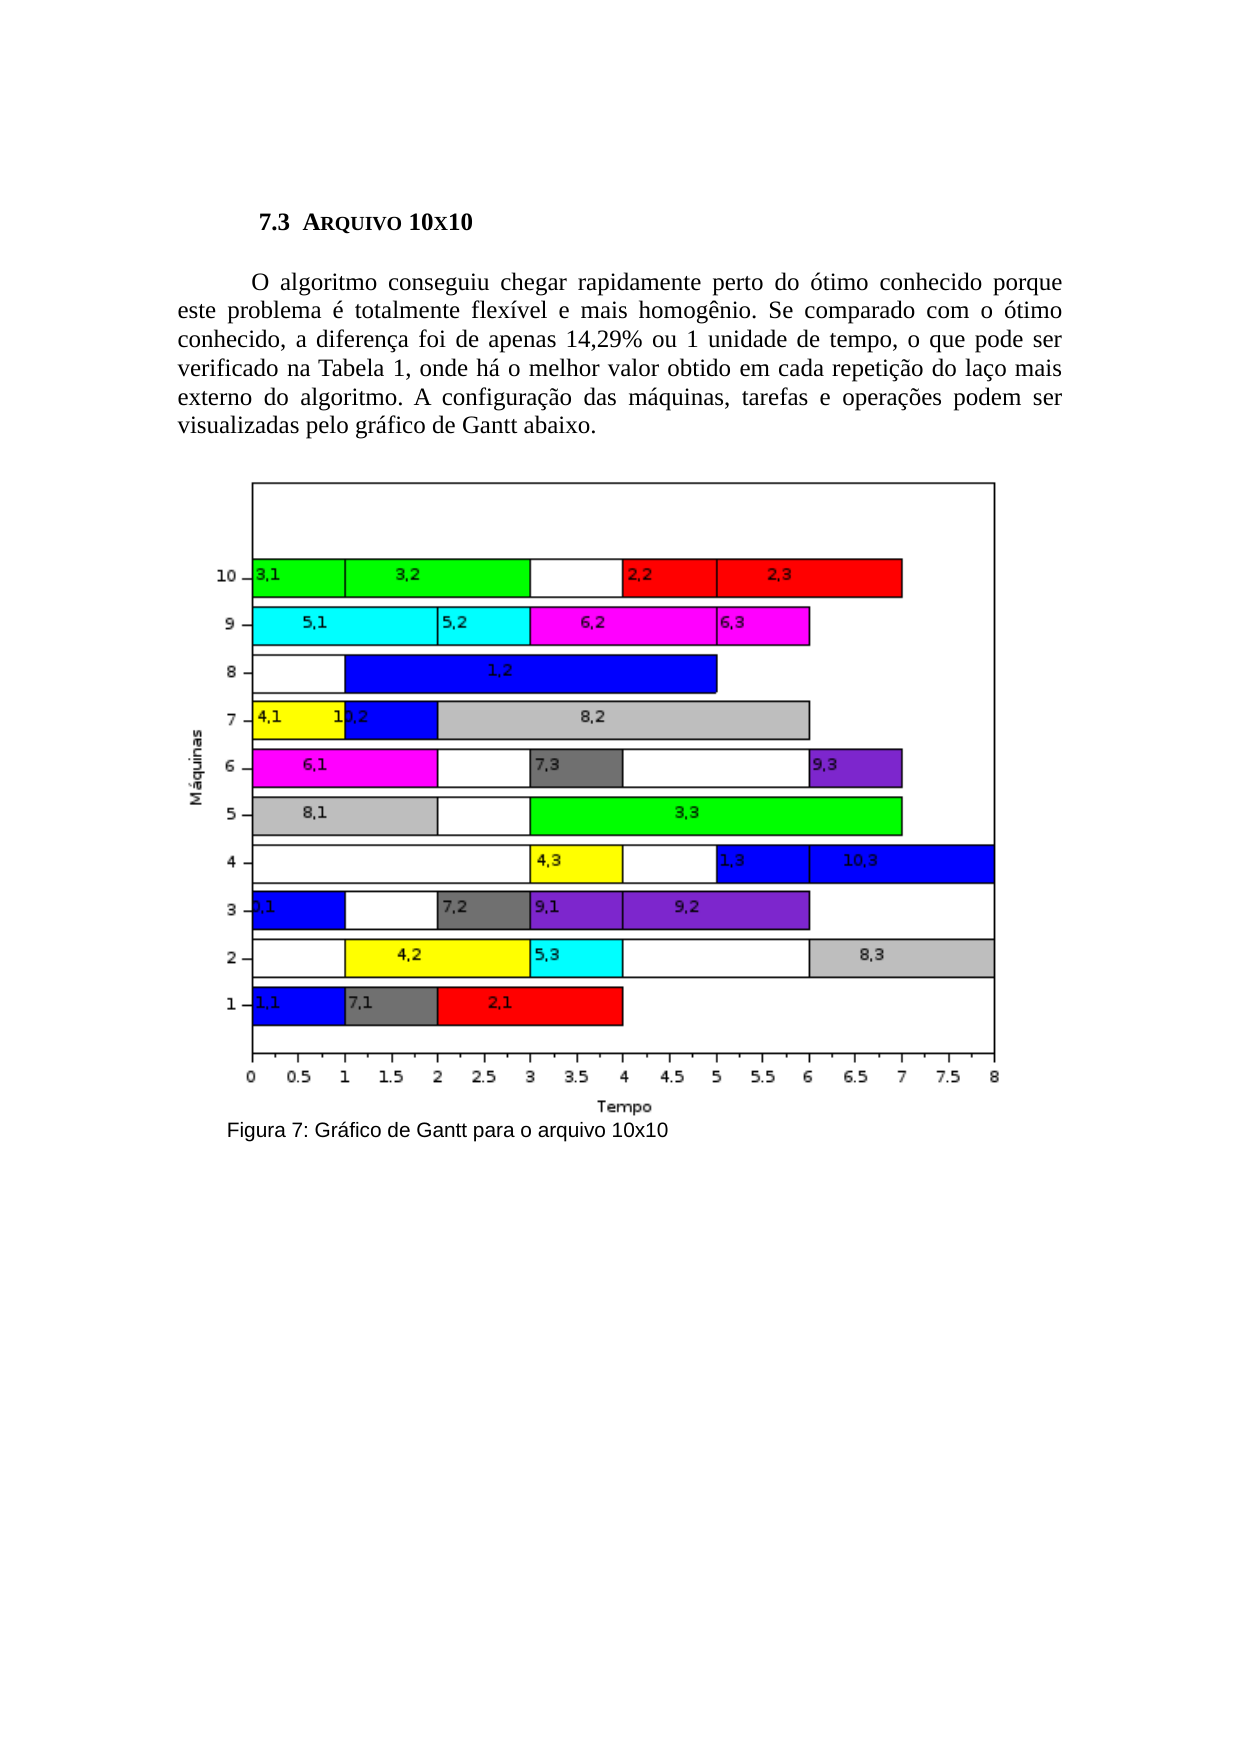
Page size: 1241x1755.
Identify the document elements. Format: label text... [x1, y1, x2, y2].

text Figura 7: Gráfico de Gantt para o arquivo 10x10 [227, 1119, 959, 1142]
picture [179, 476, 1007, 1119]
text O algoritmo conseguiu chegar rapidamente perto do ótimo conhecido porque este problema é totalmente flexível e mais homogênio. Se comparado com o ótimo conhecido, a diferença foi de apenas 14,29% ou 1 unidade de tempo, o que pode ser verificado na Tabela 1, onde há o melhor valor obtido em cada repetição do laço mais externo do algoritmo. A configuração das máquinas, tarefas e operações podem ser visualizadas pelo gráfico de Gantt abaixo. [177, 267, 1063, 439]
subtitle Arquivo 10x10 [252, 207, 1063, 236]
